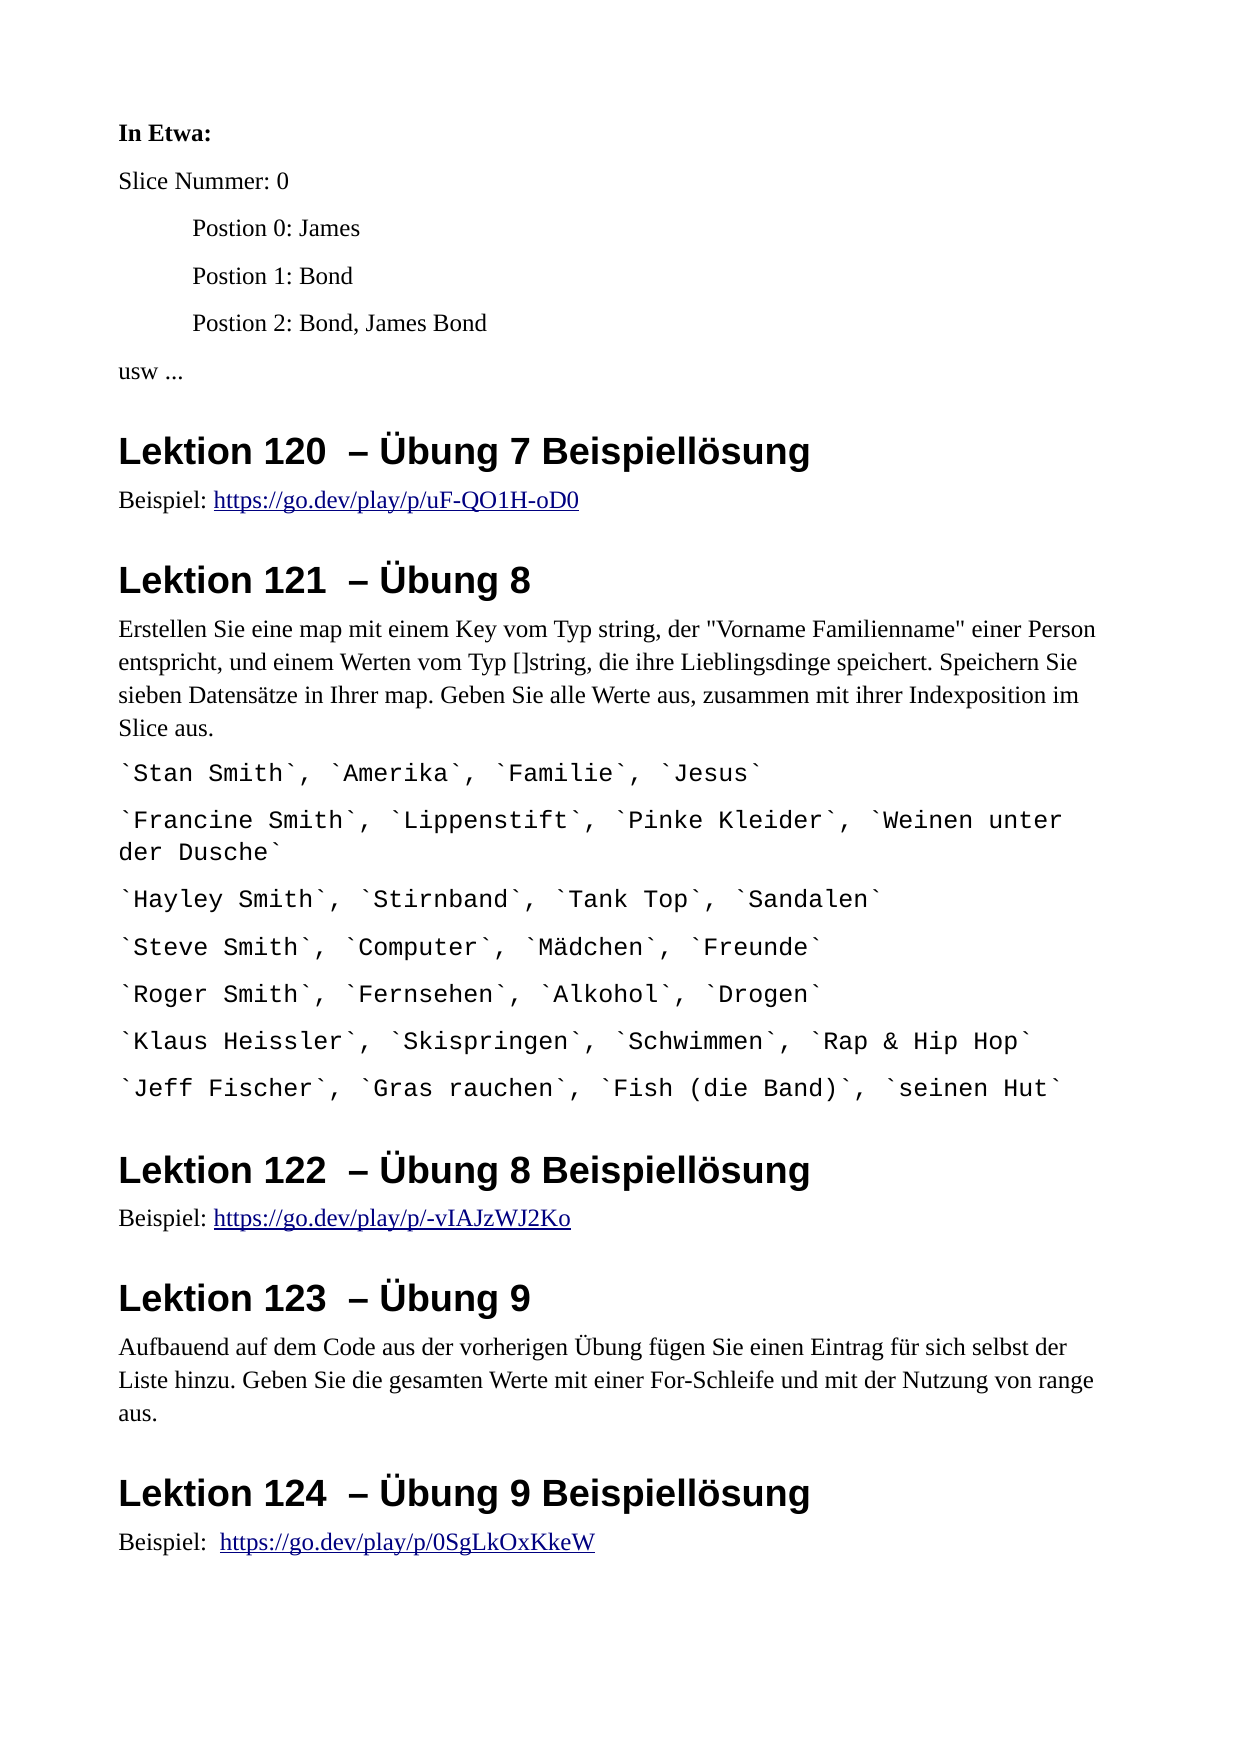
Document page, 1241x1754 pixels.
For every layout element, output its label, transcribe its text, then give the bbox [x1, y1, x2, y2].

text `Roger Smith`, `Fernsehen`, `Alkohol`, `Drogen` [118, 981, 1122, 1009]
text Erstellen Sie eine map mit einem Key vom Typ string, der "Vorname Familienname" einer Person entspricht, und einem Werten vom Typ []string, die ihre Lieblingsdinge speichert. Speichern Sie sieben Datensätze in Ihrer map. Geben Sie alle Werte aus, zusammen mit ihrer Indexposition im Slice aus. [118, 614, 1122, 741]
subtitle Lektion 121 – Übung 8 [118, 557, 1122, 601]
subtitle Lektion 120 – Übung 7 Beispiellösung [118, 429, 1122, 472]
subtitle Lektion 122 – Übung 8 Beispiellösung [118, 1147, 1122, 1191]
subtitle Lektion 123 – Übung 9 [118, 1276, 1122, 1320]
text Aufbauend auf dem Code aus der vorherigen Übung fügen Sie einen Eintrag für sich selbst der Liste hinzu. Geben Sie die gesamten Werte mit einer For-Schleife und mit der Nutzung von range aus. [118, 1332, 1122, 1427]
text usw ... [118, 356, 1122, 385]
text `Hayley Smith`, `Stirnband`, `Tank Top`, `Sandalen` [118, 887, 1122, 915]
text Beispiel: https://go.dev/play/p/-vIAJzWJ2Ko [118, 1203, 1122, 1232]
text `Steve Smith`, `Computer`, `Mädchen`, `Freunde` [118, 934, 1122, 962]
text Postion 0: James [118, 213, 1122, 242]
text Beispiel: https://go.dev/play/p/0SgLkOxKkeW [118, 1527, 1122, 1556]
subtitle Lektion 124 – Übung 9 Beispiellösung [118, 1471, 1122, 1514]
text Postion 2: Bond, James Bond [118, 308, 1122, 337]
text `Jeff Fischer`, `Gras rauchen`, `Fish (die Band)`, `seinen Hut` [118, 1075, 1122, 1104]
text Beispiel: https://go.dev/play/p/uF-QO1H-oD0 [118, 485, 1122, 514]
text `Klaus Heissler`, `Skispringen`, `Schwimmen`, `Rap & Hip Hop` [118, 1028, 1122, 1057]
text `Francine Smith`, `Lippenstift`, `Pinke Kleider`, `Weinen unter der Dusche` [118, 807, 1122, 868]
text `Stan Smith`, `Amerika`, `Familie`, `Jesus` [118, 760, 1122, 789]
text Slice Nummer: 0 [118, 166, 1122, 194]
text Postion 1: Bond [118, 261, 1122, 290]
text In Etwa: [118, 118, 1122, 147]
